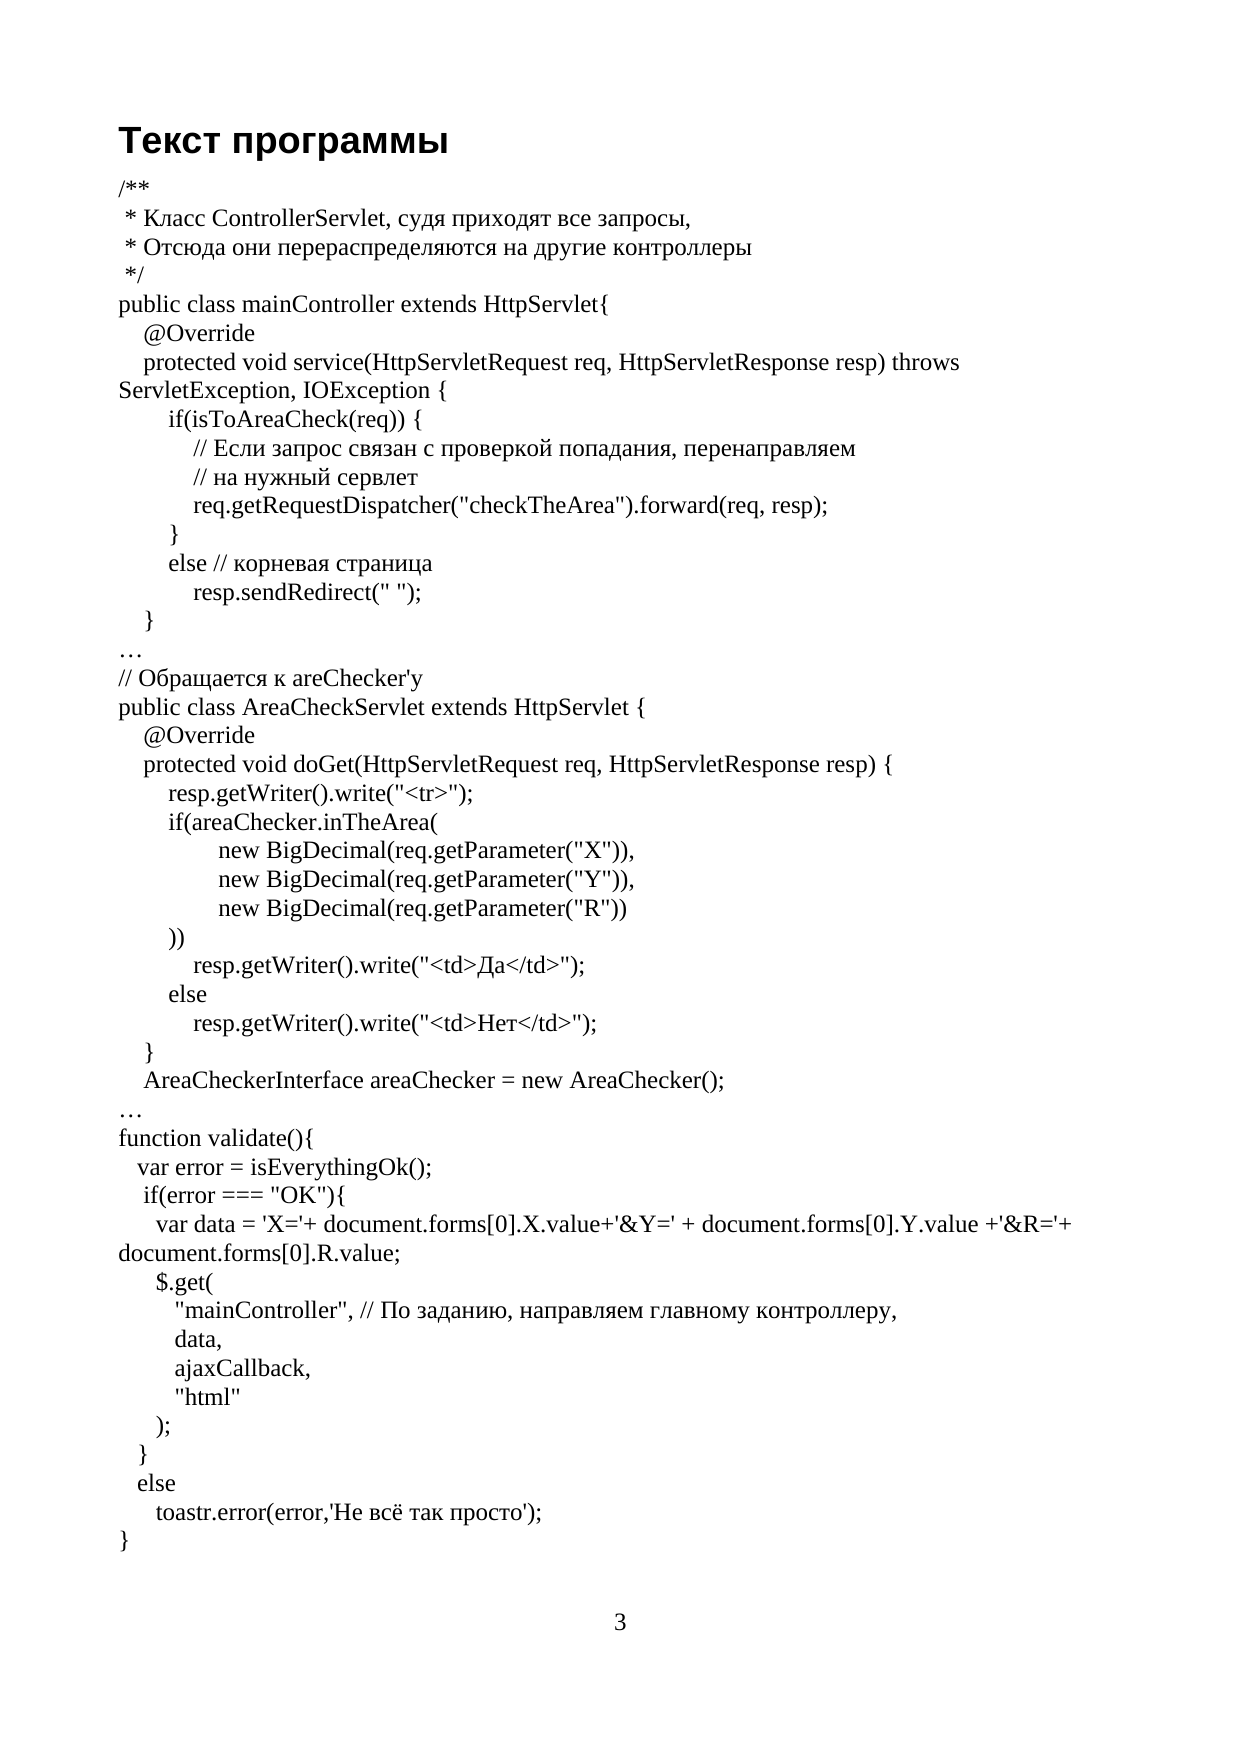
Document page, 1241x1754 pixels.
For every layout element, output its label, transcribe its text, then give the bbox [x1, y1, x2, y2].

text AreaCheckerInterface areaChecker = new AreaChecker(); [118, 1066, 1122, 1094]
text "mainController", // По заданию, направляем главному контроллеру, [118, 1296, 1122, 1324]
text else [118, 1468, 1122, 1497]
text "html" [118, 1382, 1122, 1411]
text var error = isEverythingOk(); [118, 1152, 1122, 1181]
text ajaxCallback, [118, 1353, 1122, 1382]
text toastr.error(error,'Не всё так просто'); [118, 1497, 1122, 1526]
text @Override [118, 721, 1122, 749]
text } [118, 1439, 1122, 1468]
text @Override [118, 318, 1122, 347]
text } [118, 606, 1122, 634]
text * Отсюда они перераспределяются на другие контроллеры [118, 232, 1122, 261]
text public class mainController extends HttpServlet{ [118, 289, 1122, 318]
text if(error === "OK"){ [118, 1181, 1122, 1209]
text var data = 'X='+ document.forms[0].X.value+'&Y=' + document.forms[0].Y.value +'&R='+ document.forms[0].R.value; [118, 1209, 1122, 1267]
text // Обращается к areChecker'у [118, 663, 1122, 692]
text data, [118, 1324, 1122, 1353]
text new BigDecimal(req.getParameter("X")), [118, 836, 1122, 864]
text } [118, 1037, 1122, 1066]
text … [118, 634, 1122, 663]
text * Класс ControllerServlet, судя приходят все запросы, [118, 203, 1122, 232]
text resp.sendRedirect(" "); [118, 577, 1122, 606]
text resp.getWriter().write("<td>Да</td>"); [118, 951, 1122, 979]
text protected void service(HttpServletRequest req, HttpServletResponse resp) throws ServletException, IOException { [118, 347, 1122, 404]
text function validate(){ [118, 1123, 1122, 1152]
text new BigDecimal(req.getParameter("Y")), [118, 864, 1122, 893]
text if(areaChecker.inTheArea( [118, 807, 1122, 836]
text } [118, 1526, 1122, 1554]
text … [118, 1094, 1122, 1123]
text if(isToAreaCheck(req)) { [118, 404, 1122, 433]
text // на нужный сервлет [118, 462, 1122, 491]
text protected void doGet(HttpServletRequest req, HttpServletResponse resp) { [118, 749, 1122, 778]
text new BigDecimal(req.getParameter("R")) [118, 893, 1122, 922]
text req.getRequestDispatcher("checkTheArea").forward(req, resp); [118, 491, 1122, 519]
text */ [118, 261, 1122, 289]
text resp.getWriter().write("<tr>"); [118, 778, 1122, 807]
text )) [118, 922, 1122, 951]
text // Если запрос связан с проверкой попадания, перенаправляем [118, 433, 1122, 462]
subtitle Текст программы [118, 118, 1122, 162]
text ); [118, 1411, 1122, 1439]
text } [118, 519, 1122, 548]
text resp.getWriter().write("<td>Нет</td>"); [118, 1008, 1122, 1037]
text public class AreaCheckServlet extends HttpServlet { [118, 692, 1122, 721]
text $.get( [118, 1267, 1122, 1296]
text else // корневая страница [118, 548, 1122, 577]
text else [118, 979, 1122, 1008]
text /** [118, 174, 1122, 203]
